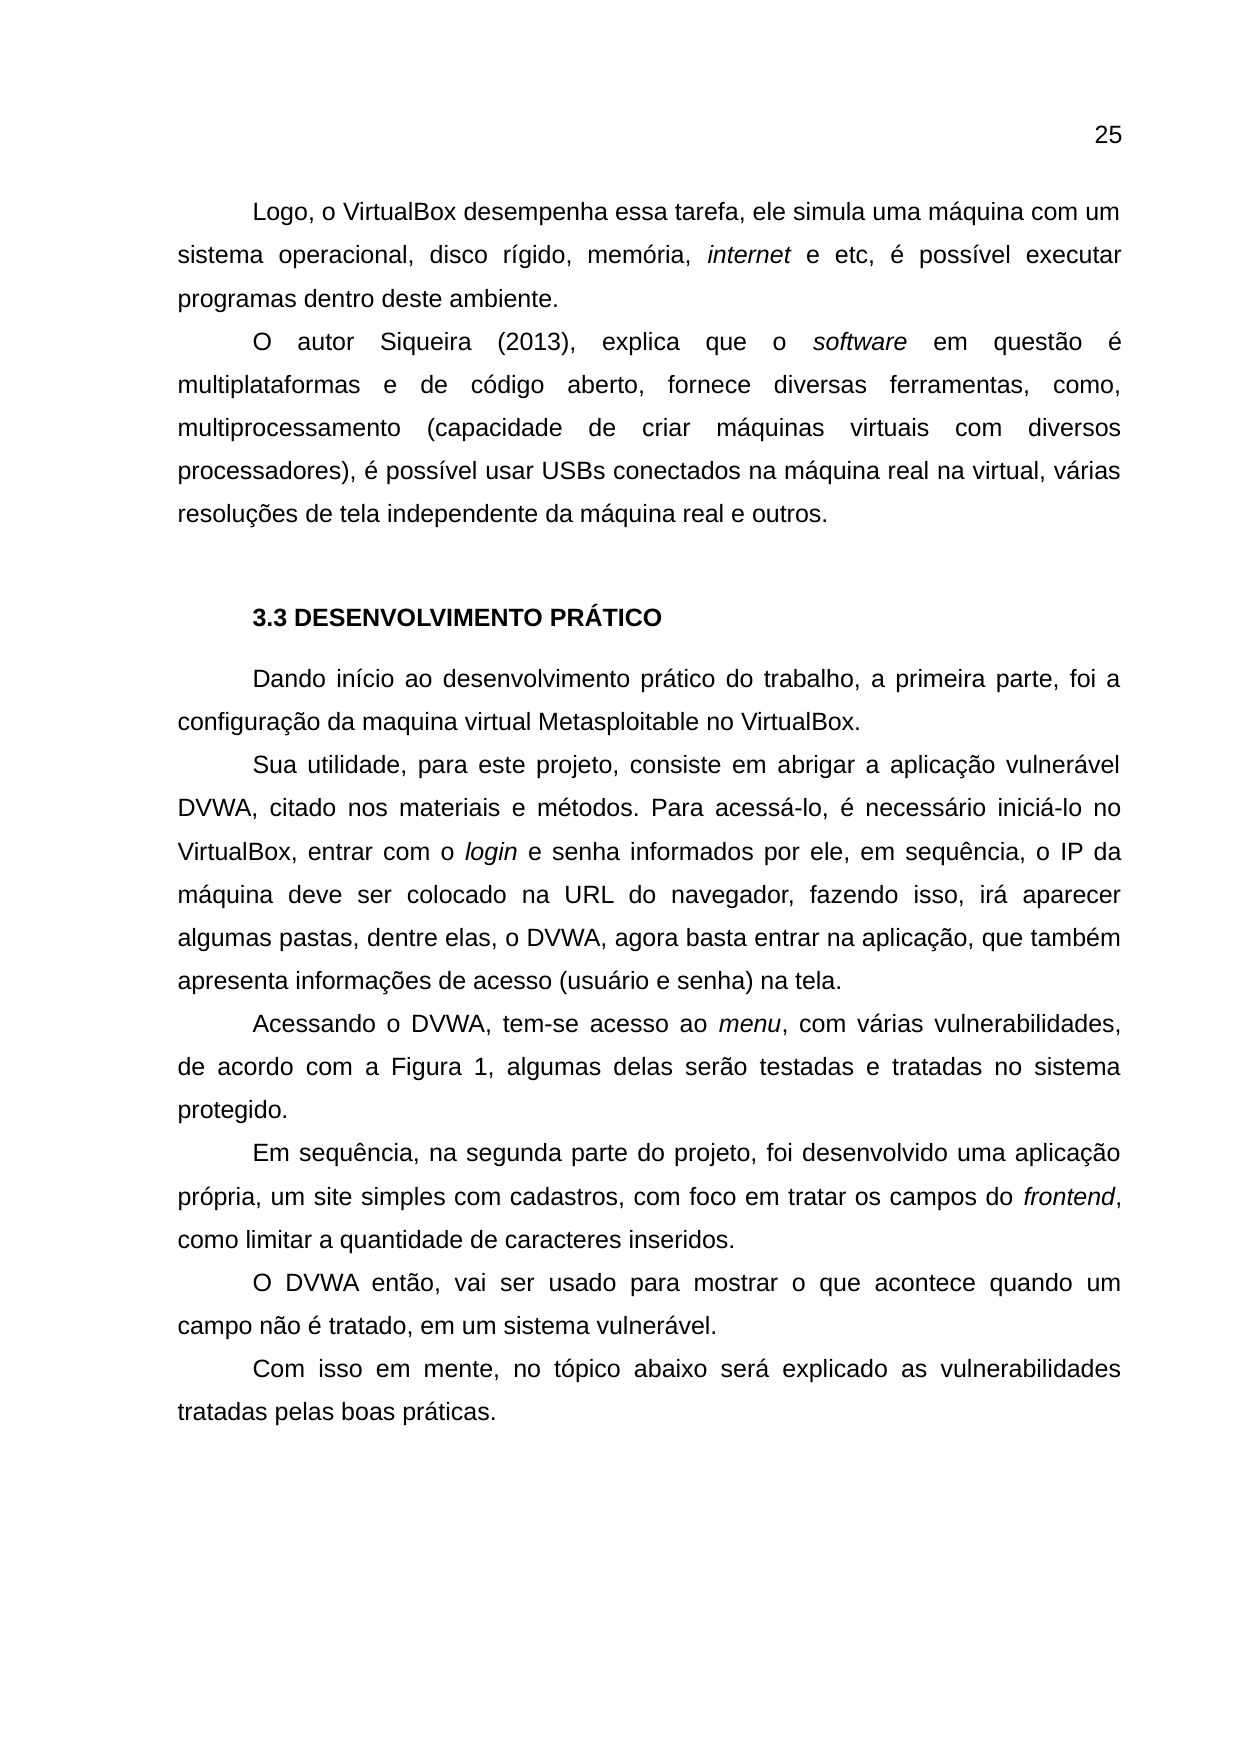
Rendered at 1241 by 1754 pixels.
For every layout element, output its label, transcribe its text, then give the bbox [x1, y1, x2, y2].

text Dando início ao desenvolvimento prático do trabalho, a primeira parte, foi a configuração da maquina virtual Metasploitable no VirtualBox. [177, 664, 1122, 736]
text Acessando o DVWA, tem-se acesso ao menu, com várias vulnerabilidades, de acordo com a Figura 1, algumas delas serão testadas e tratadas no sistema protegido. [177, 1009, 1122, 1124]
subtitle 3.3 DESENVOLVIMENTO PRÁTICO [215, 603, 1122, 632]
text Com isso em mente, no tópico abaixo será explicado as vulnerabilidades tratadas pelas boas práticas. [177, 1354, 1122, 1426]
text O autor Siqueira (2013), explica que o software em questão é multiplataformas e de código aberto, fornece diversas ferramentas, como, multiprocessamento (capacidade de criar máquinas virtuais com diversos processadores), é possível usar USBs conectados na máquina real na virtual, várias resoluções de tela independente da máquina real e outros. [177, 327, 1122, 528]
text O DVWA então, vai ser usado para mostrar o que acontece quando um campo não é tratado, em um sistema vulnerável. [177, 1268, 1122, 1340]
text Em sequência, na segunda parte do projeto, foi desenvolvido uma aplicação própria, um site simples com cadastros, com foco em tratar os campos do frontend, como limitar a quantidade de caracteres inseridos. [177, 1138, 1122, 1253]
text Logo, o VirtualBox desempenha essa tarefa, ele simula uma máquina com um sistema operacional, disco rígido, memória, internet e etc, é possível executar programas dentro deste ambiente. [177, 197, 1122, 312]
text Sua utilidade, para este projeto, consiste em abrigar a aplicação vulnerável DVWA, citado nos materiais e métodos. Para acessá-lo, é necessário iniciá-lo no VirtualBox, entrar com o login e senha informados por ele, em sequência, o IP da máquina deve ser colocado na URL do navegador, fazendo isso, irá aparecer algumas pastas, dentre elas, o DVWA, agora basta entrar na aplicação, que também apresenta informações de acesso (usuário e senha) na tela. [177, 750, 1122, 995]
